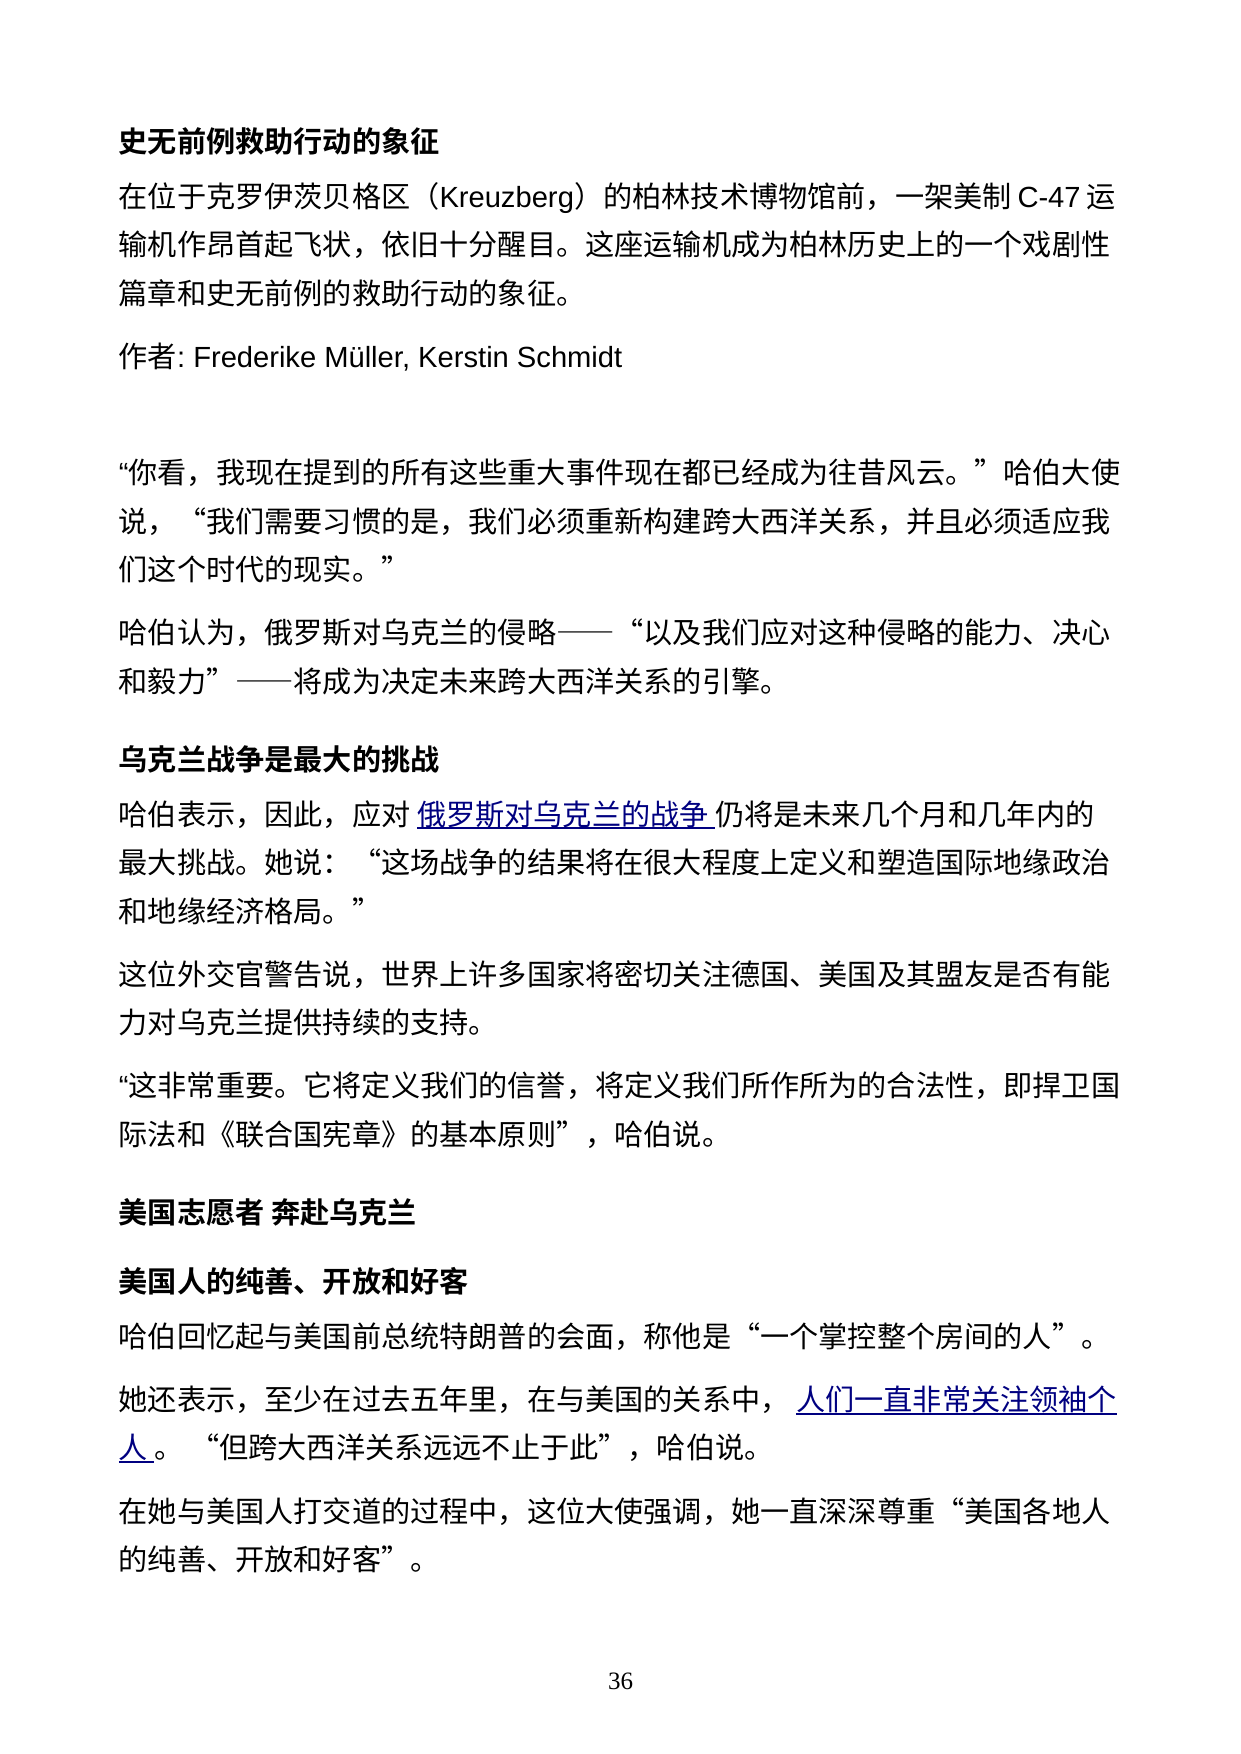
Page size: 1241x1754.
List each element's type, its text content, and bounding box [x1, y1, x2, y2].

text 哈伯表示，因此，应对 俄罗斯对乌克兰的战争 仍将是未来几个月和几年内的最大挑战。她说：“这场战争的结果将在很大程度上定义和塑造国际地缘政治和地缘经济格局。” [118, 791, 1122, 930]
subtitle 美国志愿者 奔赴乌克兰 [118, 1189, 1122, 1231]
text 这位外交官警告说，世界上许多国家将密切关注德国、美国及其盟友是否有能力对乌克兰提供持续的支持。 [118, 951, 1122, 1042]
text 在她与美国人打交道的过程中，这位大使强调，她一直深深尊重“美国各地人的纯善、开放和好客”。 [118, 1488, 1122, 1579]
text 在位于克罗伊茨贝格区（Kreuzberg）的柏林技术博物馆前，一架美制C-47运输机作昂首起飞状，依旧十分醒目。这座运输机成为柏林历史上的一个戏剧性篇章和史无前例的救助行动的象征。 [118, 173, 1122, 313]
subtitle 史无前例救助行动的象征 [118, 118, 1122, 161]
subtitle 美国人的纯善、开放和好客 [118, 1258, 1122, 1301]
subtitle 乌克兰战争是最大的挑战 [118, 736, 1122, 778]
text 她还表示，至少在过去五年里，在与美国的关系中， 人们一直非常关注领袖个人 。 “但跨大西洋关系远远不止于此”，哈伯说。 [118, 1376, 1122, 1467]
text 哈伯认为，俄罗斯对乌克兰的侵略——“以及我们应对这种侵略的能力、决心和毅力”——将成为决定未来跨大西洋关系的引擎。 [118, 610, 1122, 701]
text 哈伯回忆起与美国前总统特朗普的会面，称他是“一个掌控整个房间的人”。 [118, 1313, 1122, 1356]
text “你看，我现在提到的所有这些重大事件现在都已经成为往昔风云。”哈伯大使说，“我们需要习惯的是，我们必须重新构建跨大西洋关系，并且必须适应我们这个时代的现实。” [118, 450, 1122, 589]
text 作者: Frederike Müller, Kerstin Schmidt [118, 333, 1122, 376]
text “这非常重要。它将定义我们的信誉，将定义我们所作所为的合法性，即捍卫国际法和《联合国宪章》的基本原则”，哈伯说。 [118, 1063, 1122, 1154]
